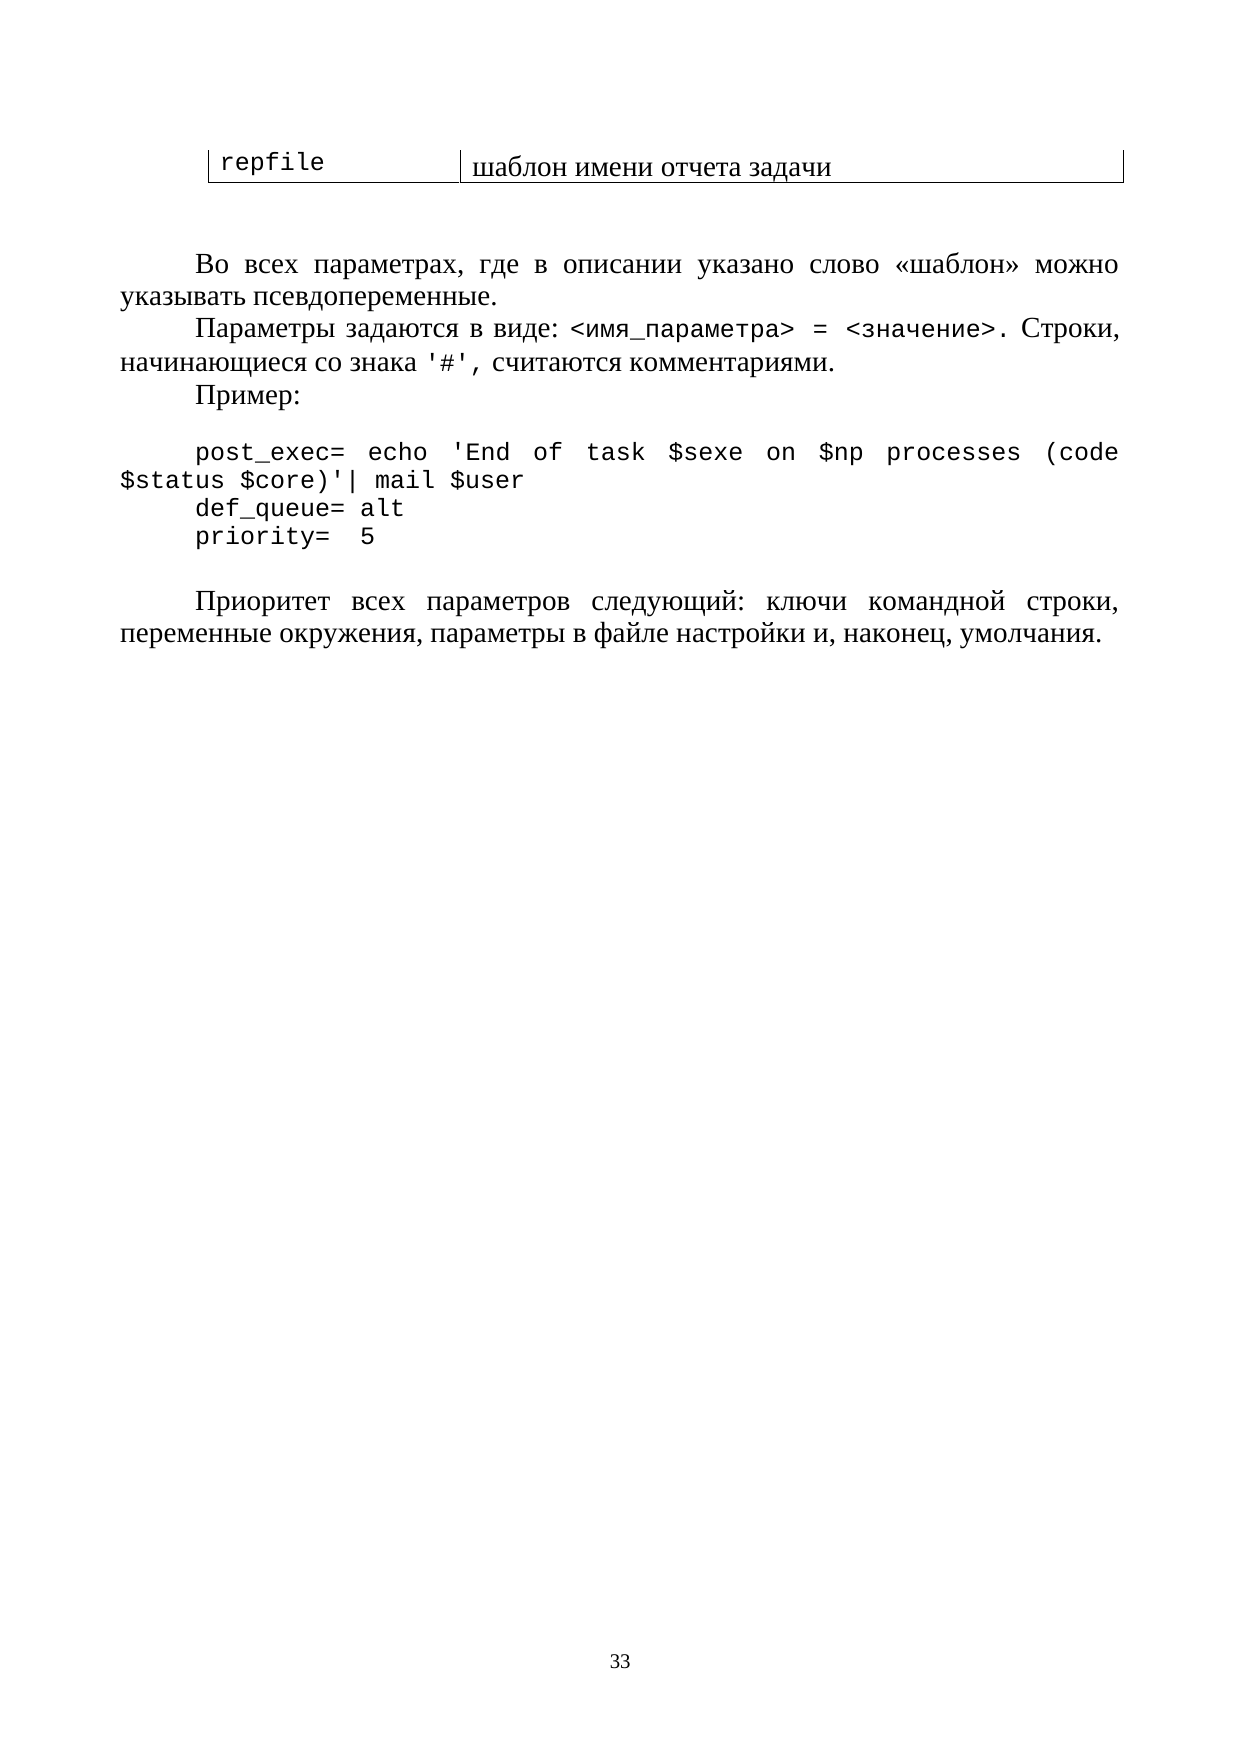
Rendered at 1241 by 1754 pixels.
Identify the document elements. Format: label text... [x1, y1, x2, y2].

text Пример: [120, 379, 1120, 411]
table_cell repfile [209, 150, 459, 182]
text post_exec= echo 'End of task $sexe on $np processes (code $status $core)'| mail $user [120, 439, 1120, 496]
text def_queue= alt [120, 496, 1120, 524]
text priority= 5 [120, 524, 1120, 552]
table_cell шаблон имени отчета задачи [461, 150, 1123, 182]
text Во всех параметрах, где в описании указано слово «шаблон» можно указывать псевдопеременные. [120, 247, 1120, 312]
text Приоритет всех параметров следующий: ключи командной строки, переменные окружения, параметры в файле настройки и, наконец, умолчания. [120, 584, 1120, 649]
text Параметры задаются в виде: <имя_параметра> = <значение>. Строки, начинающиеся со знака '#', считаются комментариями. [120, 312, 1120, 379]
